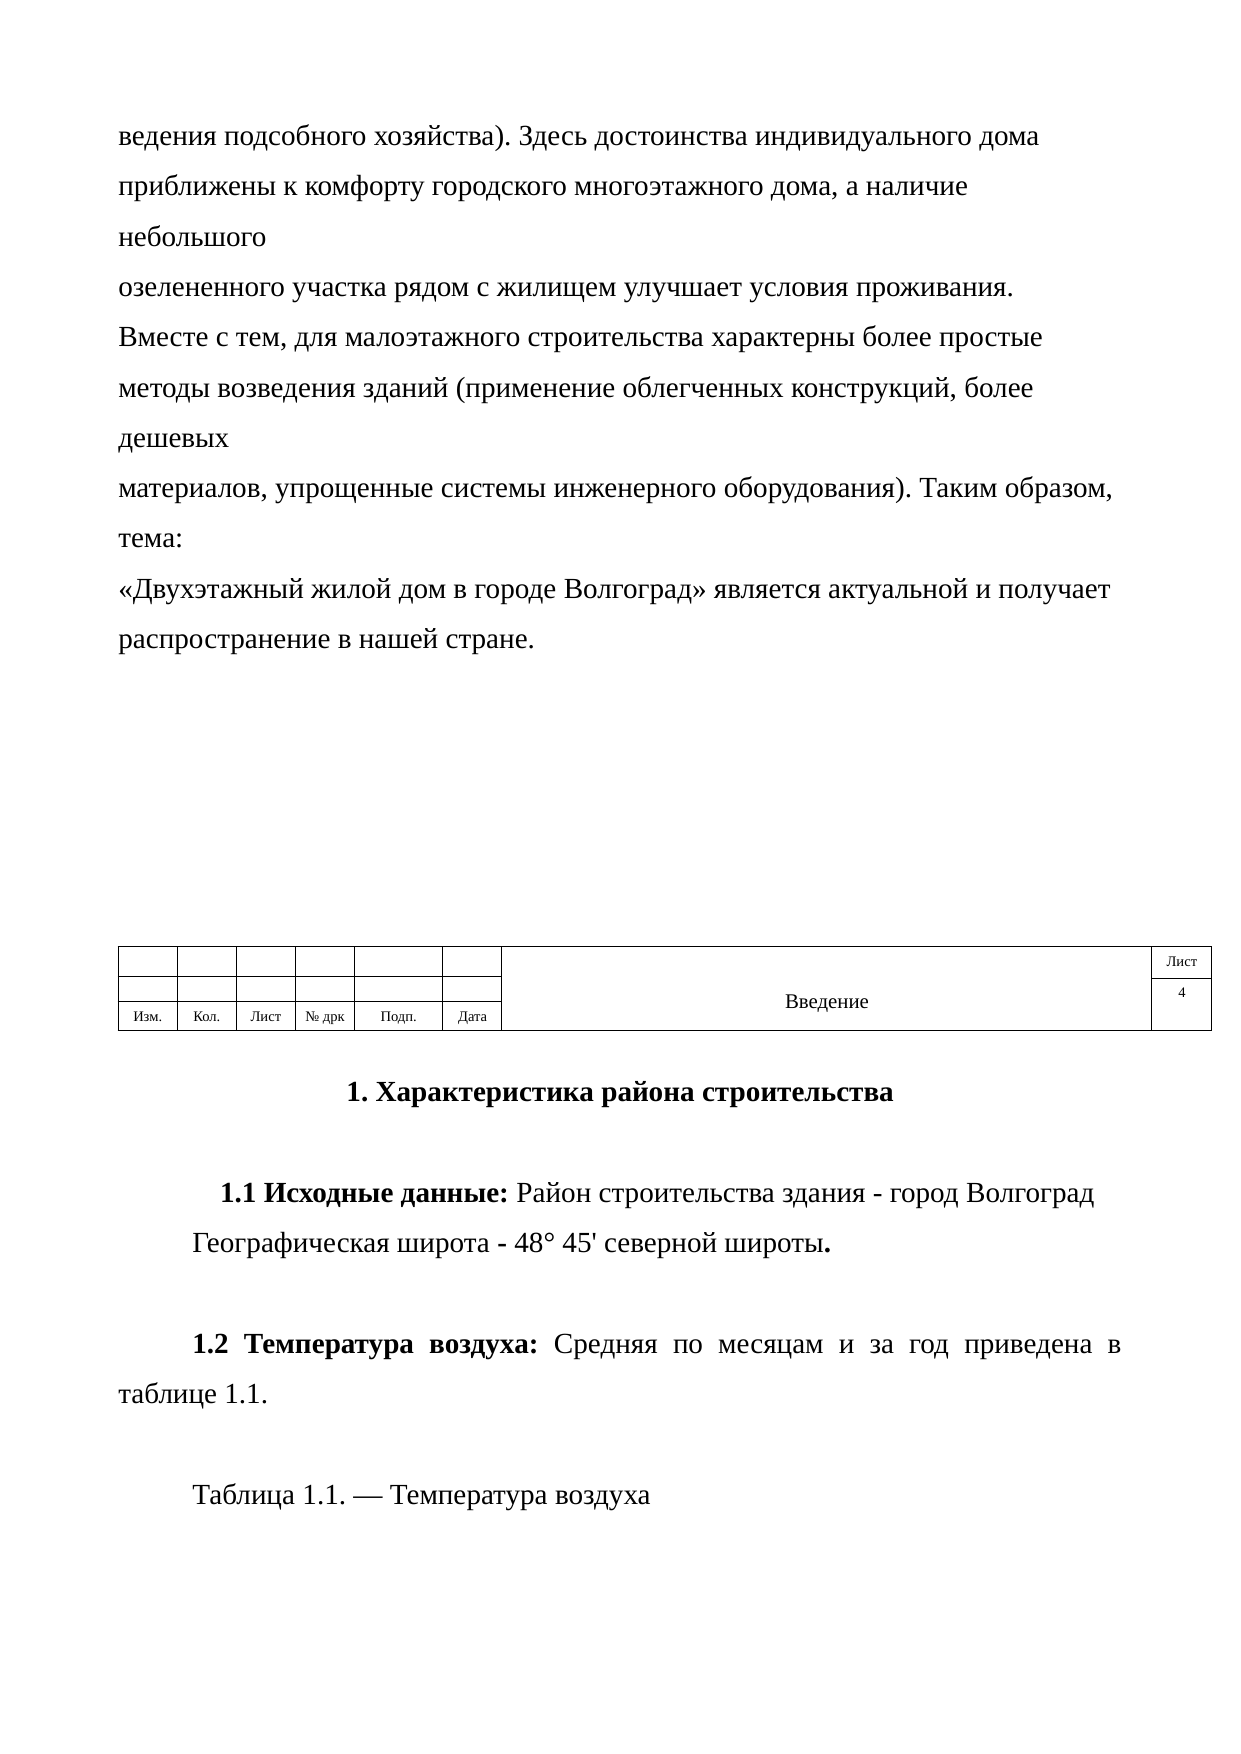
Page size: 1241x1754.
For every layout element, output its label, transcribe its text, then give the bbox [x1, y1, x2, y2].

text методы возведения зданий (применение облегченных конструкций, более дешевых [118, 370, 1122, 453]
table_cell [119, 977, 177, 1001]
table_header [178, 947, 236, 976]
table_cell Подп. [355, 1002, 442, 1030]
table_cell Кол. уч. [178, 1002, 236, 1030]
table_cell Лист [237, 1002, 295, 1030]
table_cell [443, 977, 501, 1001]
table_cell [296, 977, 354, 1001]
text Вместе с тем, для малоэтажного строительства характерны более простые [118, 319, 1122, 353]
table_header [355, 947, 442, 976]
text 1. Характеристика района строительства [118, 1074, 1122, 1108]
text «Двухэтажный жилой дом в городе Волгоград» является актуальной и получает [118, 571, 1122, 604]
text распространение в нашей стране. [118, 621, 1122, 655]
text материалов, упрощенные системы инженерного оборудования). Таким образом, тема: [118, 470, 1122, 554]
table_cell 4 [1152, 979, 1211, 1030]
table_cell [237, 977, 295, 1001]
text 1.2 Температура воздуха: Средняя по месяцам и за год приведена в таблице 1.1. [118, 1326, 1122, 1410]
text Таблица 1.1. — Температура воздуха [118, 1477, 1122, 1511]
table_header [296, 947, 354, 976]
table_cell [178, 977, 236, 1001]
text 1.1 Исходные данные: Район строительства здания - город Волгоград [118, 1175, 1122, 1209]
table_header [119, 947, 177, 976]
table_header Лист [1152, 947, 1211, 977]
text озелененного участка рядом с жилищем улучшает условия проживания. [118, 269, 1122, 303]
table_header [443, 947, 501, 976]
table_cell Дата [443, 1002, 501, 1030]
table_cell [355, 977, 442, 1001]
table_header [237, 947, 295, 976]
text приближены к комфорту городского многоэтажного дома, а наличие небольшого [118, 168, 1122, 252]
table_header Введение [502, 947, 1151, 1030]
text Географическая широта - 48° 45' северной широты. [118, 1225, 1122, 1259]
table_cell № дрк [296, 1002, 354, 1030]
table_cell Изм. [119, 1002, 177, 1030]
text ведения подсобного хозяйства). Здесь достоинства индивидуального дома [118, 118, 1122, 152]
